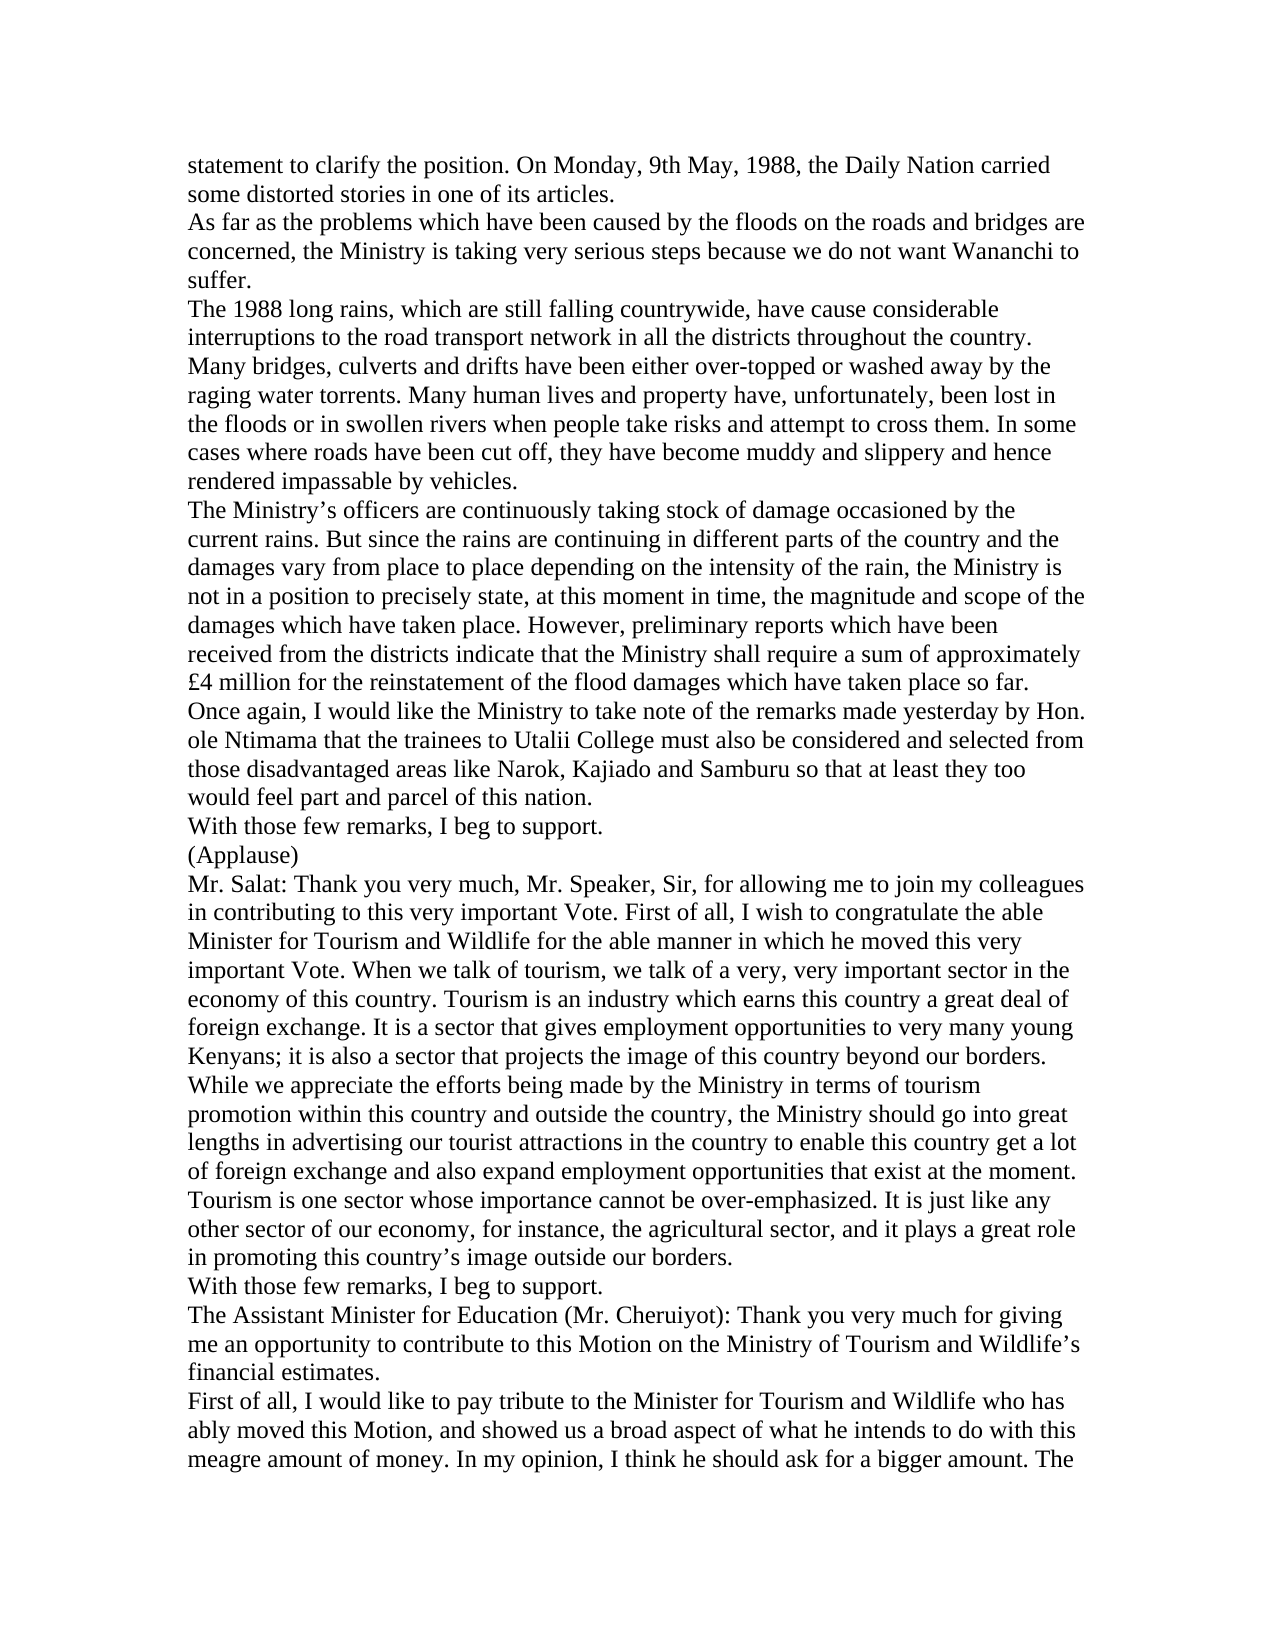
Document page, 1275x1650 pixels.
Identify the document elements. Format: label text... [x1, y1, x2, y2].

text The Ministry’s officers are continuously taking stock of damage occasioned by the current rains. But since the rains are continuing in different parts of the country and the damages vary from place to place depending on the intensity of the rain, the Ministry is not in a position to precisely state, at this moment in time, the magnitude and scope of the damages which have taken place. However, preliminary reports which have been received from the districts indicate that the Ministry shall require a sum of approximately £4 million for the reinstatement of the flood damages which have taken place so far. [187, 495, 1087, 696]
text First of all, I would like to pay tribute to the Minister for Tourism and Wildlife who has ably moved this Motion, and showed us a broad aspect of what he intends to do with this meagre amount of money. In my opinion, I think he should ask for a bigger amount. The [187, 1386, 1087, 1472]
text The Assistant Minister for Education (Mr. Cheruiyot): Thank you very much for giving me an opportunity to contribute to this Motion on the Ministry of Tourism and Wildlife’s financial estimates. [187, 1300, 1087, 1386]
text Mr. Salat: Thank you very much, Mr. Speaker, Sir, for allowing me to join my colleagues in contributing to this very important Vote. First of all, I wish to congratulate the able Minister for Tourism and Wildlife for the able manner in which he moved this very important Vote. When we talk of tourism, we talk of a very, very important sector in the economy of this country. Tourism is an industry which earns this country a great deal of foreign exchange. It is a sector that gives employment opportunities to very many young Kenyans; it is also a sector that projects the image of this country beyond our borders. While we appreciate the efforts being made by the Ministry in terms of tourism promotion within this country and outside the country, the Ministry should go into great lengths in advertising our tourist attractions in the country to enable this country get a lot of foreign exchange and also expand employment opportunities that exist at the moment. Tourism is one sector whose importance cannot be over-emphasized. It is just like any other sector of our economy, for instance, the agricultural sector, and it plays a great role in promoting this country’s image outside our borders. [187, 869, 1087, 1271]
text (Applause) [187, 840, 1087, 869]
text Once again, I would like the Ministry to take note of the remarks made yesterday by Hon. ole Ntimama that the trainees to Utalii College must also be considered and selected from those disadvantaged areas like Narok, Kajiado and Samburu so that at least they too would feel part and parcel of this nation. [187, 696, 1087, 811]
text The 1988 long rains, which are still falling countrywide, have cause considerable interruptions to the road transport network in all the districts throughout the country. Many bridges, culverts and drifts have been either over-topped or washed away by the raging water torrents. Many human lives and property have, unfortunately, been lost in the floods or in swollen rivers when people take risks and attempt to cross them. In some cases where roads have been cut off, they have become muddy and slippery and hence rendered impassable by vehicles. [187, 294, 1087, 495]
text As far as the problems which have been caused by the floods on the roads and bridges are concerned, the Ministry is taking very serious steps because we do not want Wananchi to suffer. [187, 207, 1087, 294]
text With those few remarks, I beg to support. [187, 1271, 1087, 1300]
text With those few remarks, I beg to support. [187, 811, 1087, 840]
text statement to clarify the position. On Monday, 9th May, 1988, the Daily Nation carried some distorted stories in one of its articles. [187, 150, 1087, 207]
